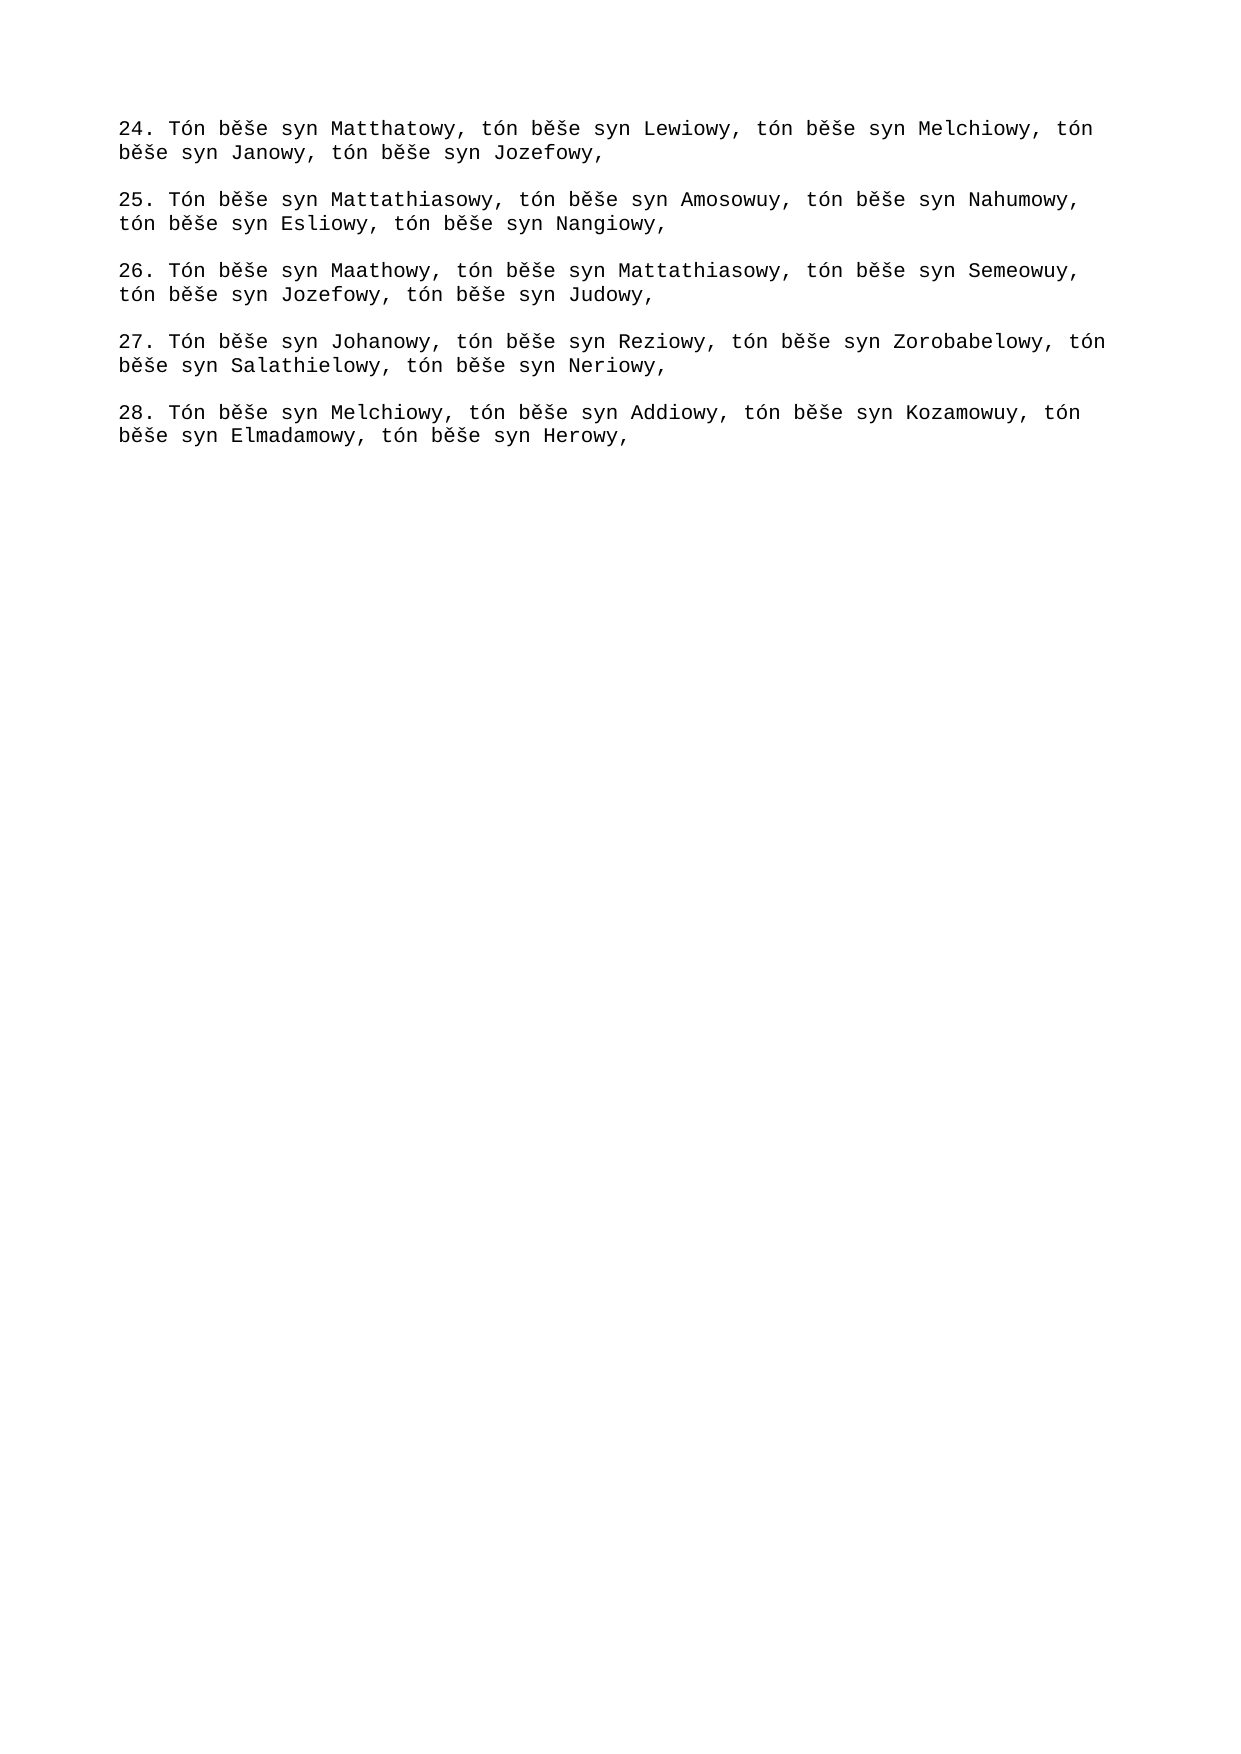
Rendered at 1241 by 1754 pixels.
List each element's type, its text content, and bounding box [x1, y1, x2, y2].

text 28. Tón běše syn Melchiowy, tón běše syn Addiowy, tón běše syn Kozamowuy, tón běše syn Elmadamowy, tón běše syn Herowy, [118, 402, 1122, 449]
text 26. Tón běše syn Maathowy, tón běše syn Mattathiasowy, tón běše syn Semeowuy, tón běše syn Jozefowy, tón běše syn Judowy, [118, 260, 1122, 307]
text 24. Tón běše syn Matthatowy, tón běše syn Lewiowy, tón běše syn Melchiowy, tón běše syn Janowy, tón běše syn Jozefowy, [118, 118, 1122, 165]
text 27. Tón běše syn Johanowy, tón běše syn Reziowy, tón běše syn Zorobabelowy, tón běše syn Salathielowy, tón běše syn Neriowy, [118, 331, 1122, 378]
text 25. Tón běše syn Mattathiasowy, tón běše syn Amosowuy, tón běše syn Nahumowy, tón běše syn Esliowy, tón běše syn Nangiowy, [118, 189, 1122, 236]
